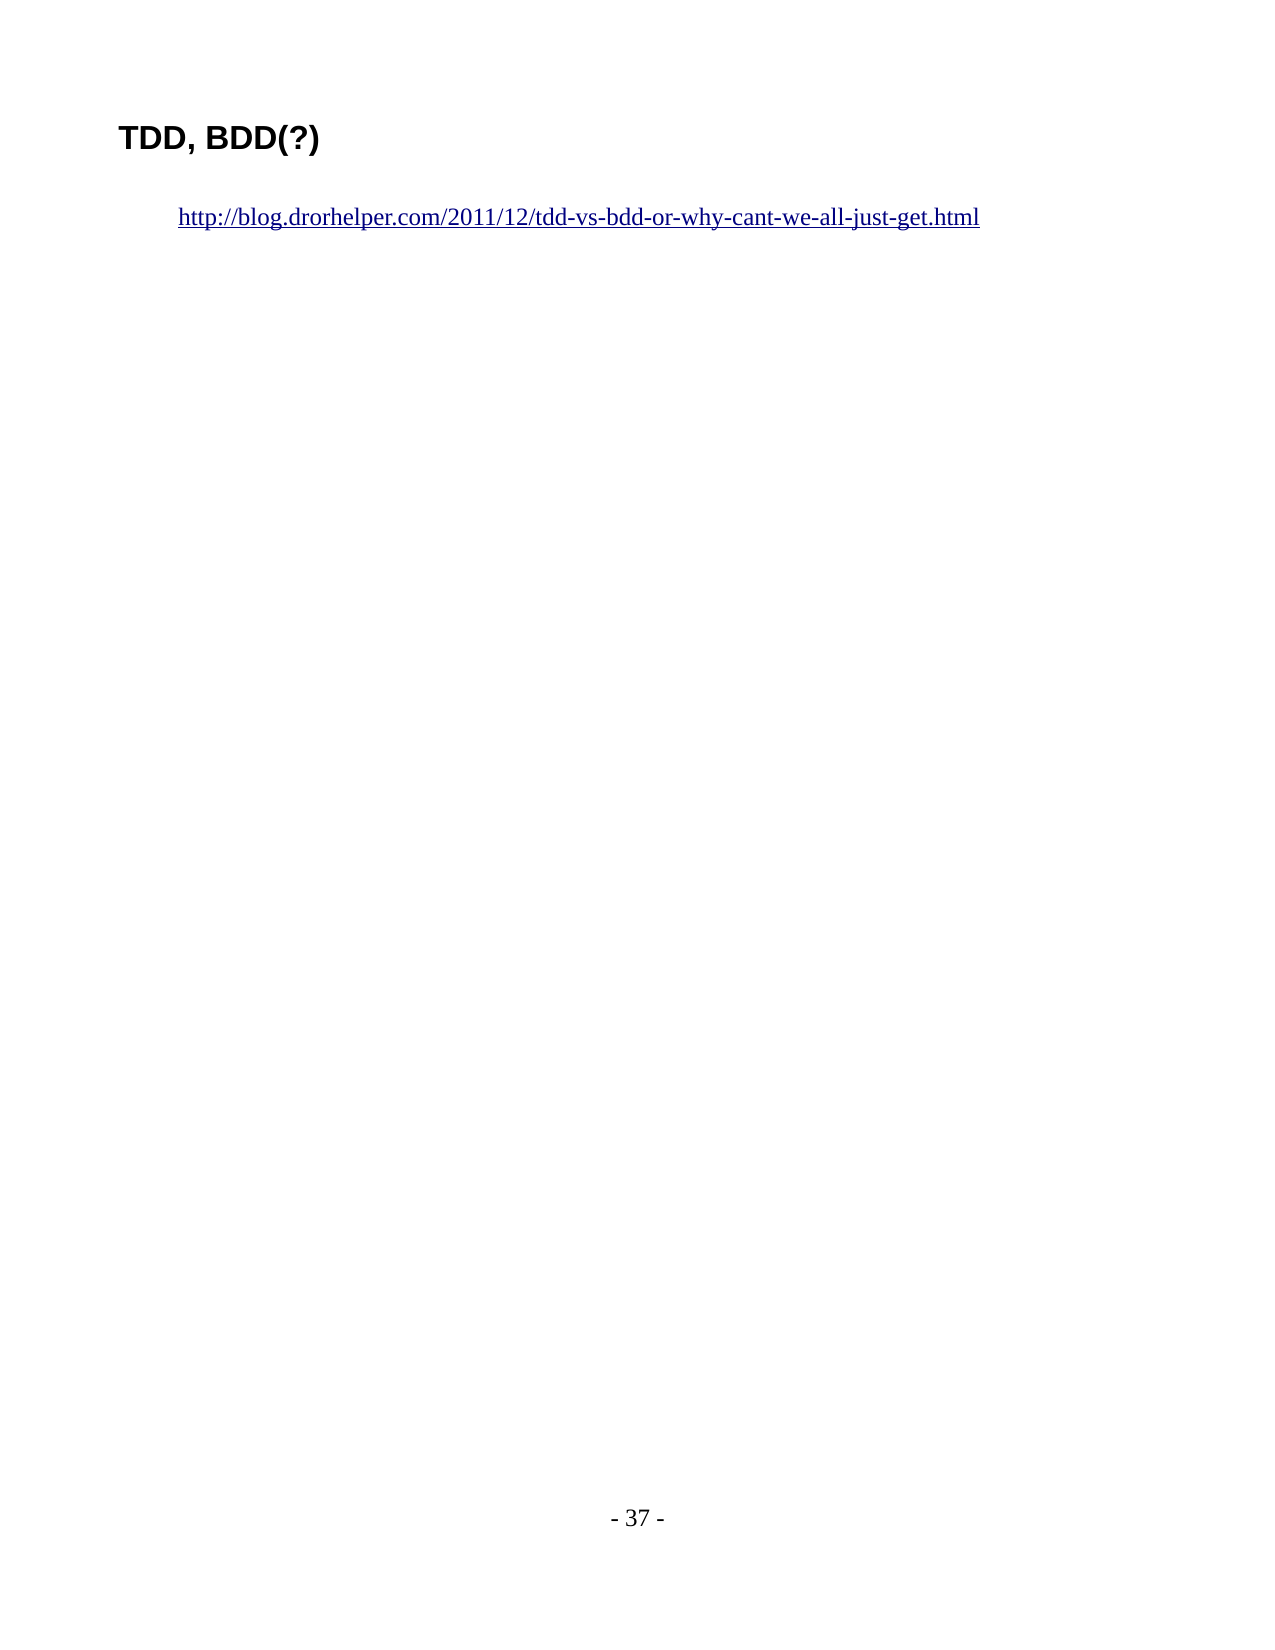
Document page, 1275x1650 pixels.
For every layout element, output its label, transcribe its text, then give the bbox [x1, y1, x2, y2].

subtitle TDD, BDD(?) [118, 118, 1157, 157]
text http://blog.drorhelper.com/2011/12/tdd-vs-bdd-or-why-cant-we-all-just-get.html [118, 202, 1157, 230]
